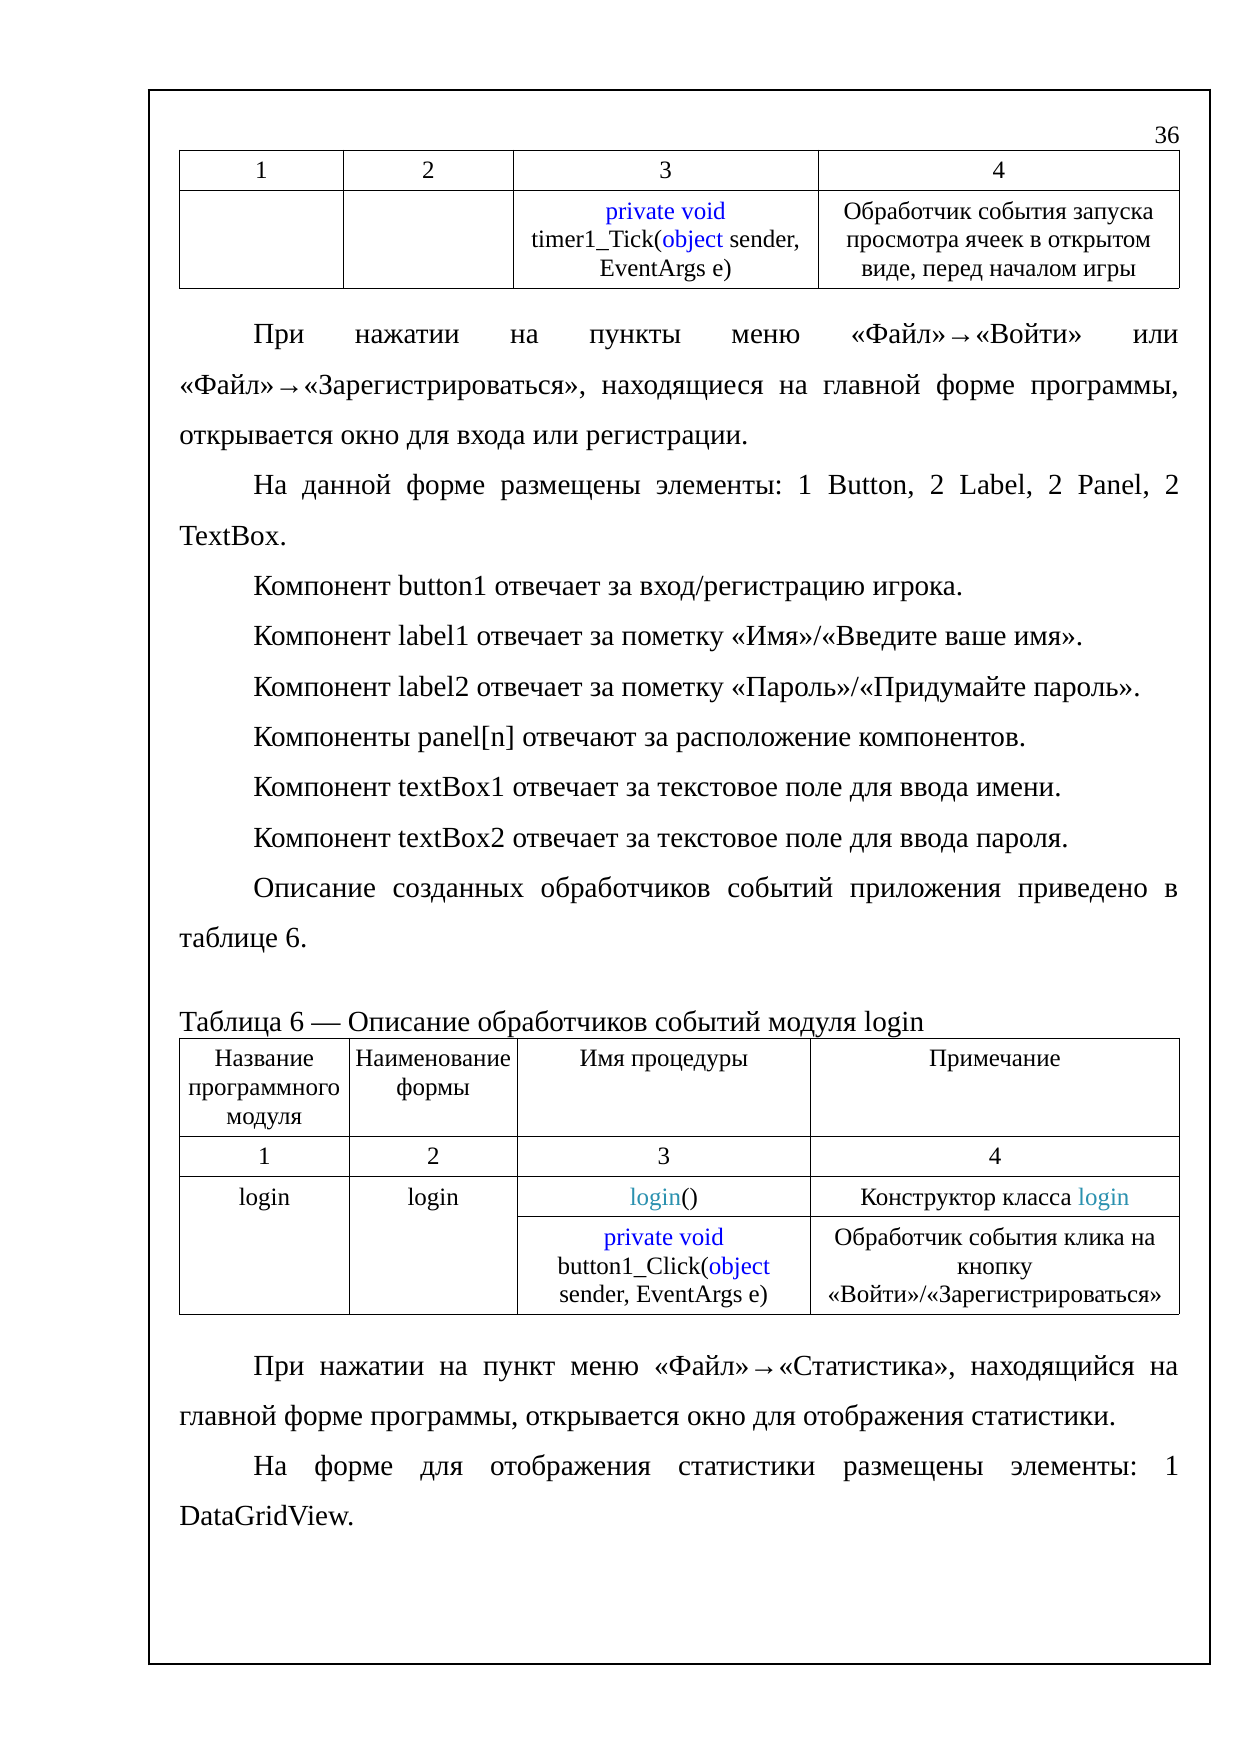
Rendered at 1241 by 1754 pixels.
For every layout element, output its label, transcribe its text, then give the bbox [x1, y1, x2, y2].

text Компонент label1 отвечает за пометку «Имя»/«Введите ваше имя». [179, 618, 1179, 652]
text При нажатии на пункт меню «Файл»→«Статистика», находящийся на главной форме программы, открывается окно для отображения статистики. [179, 1348, 1179, 1431]
table_header 4 [819, 151, 1179, 190]
table_header 2 [344, 151, 513, 190]
table_cell 4 [811, 1137, 1179, 1176]
table_cell login [350, 1177, 517, 1314]
text Компонент textBox2 отвечает за текстовое поле для ввода пароля. [179, 820, 1179, 853]
text Таблица 6 — Описание обработчиков событий модуля login [179, 1004, 1179, 1038]
table_header 1 [180, 151, 343, 190]
table_header 3 [514, 151, 818, 190]
table_cell 2 [350, 1137, 517, 1176]
table_header Имя процедуры [518, 1039, 810, 1136]
table_cell private void timer1_Tick(object sender, EventArgs e) [514, 191, 818, 288]
text Компоненты panel[n] отвечают за расположение компонентов. [179, 719, 1179, 753]
text Компонент textBox1 отвечает за текстовое поле для ввода имени. [179, 769, 1179, 803]
table_cell Конструктор класса login [811, 1177, 1179, 1216]
text На данной форме размещены элементы: 1 Button, 2 Label, 2 Panel, 2 TextBox. [179, 467, 1179, 551]
table_header Наименование формы [350, 1039, 517, 1136]
table_cell Обработчик события клика на кнопку «Войти»/«Зарегистрироваться» [811, 1217, 1179, 1314]
text На форме для отображения статистики размещены элементы: 1 DataGridView. [179, 1448, 1179, 1532]
table_cell login() [518, 1177, 810, 1216]
table_cell [180, 191, 343, 288]
text Компонент label2 отвечает за пометку «Пароль»/«Придумайте пароль». [179, 669, 1179, 702]
table_cell 3 [518, 1137, 810, 1176]
table_header Название программного модуля [180, 1039, 349, 1136]
table_header Примечание [811, 1039, 1179, 1136]
text При нажатии на пункты меню «Файл»→«Войти» или «Файл»→«Зарегистрироваться», находящиеся на главной форме программы, открывается окно для входа или регистрации. [179, 317, 1179, 451]
table_cell login [180, 1177, 349, 1314]
table_cell 1 [180, 1137, 349, 1176]
text Компонент button1 отвечает за вход/регистрацию игрока. [179, 568, 1179, 602]
table_cell [344, 191, 513, 288]
table_cell private void button1_Click(object sender, EventArgs e) [518, 1217, 810, 1314]
text Описание созданных обработчиков событий приложения приведено в таблице 6. [179, 870, 1179, 954]
table_cell Обработчик события запуска просмотра ячеек в открытом виде, перед началом игры [819, 191, 1179, 288]
